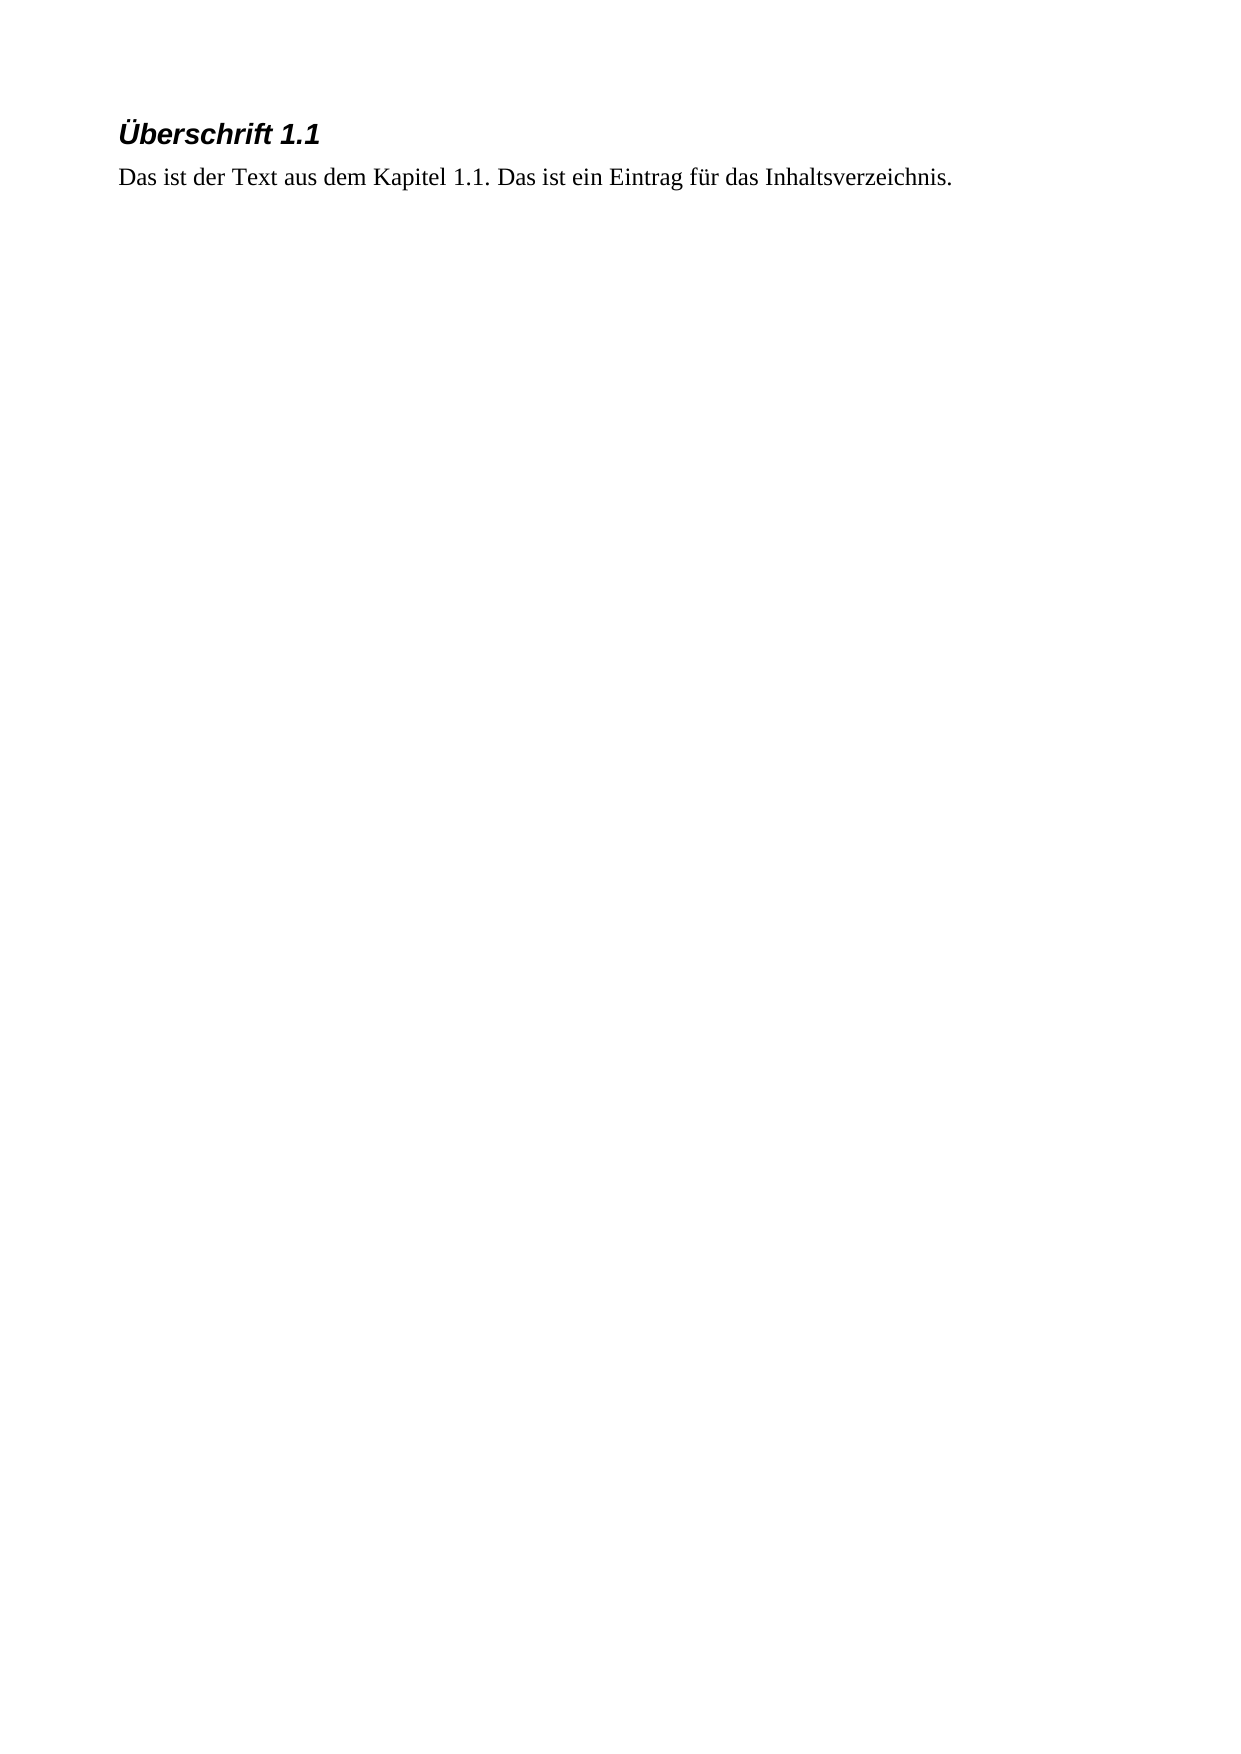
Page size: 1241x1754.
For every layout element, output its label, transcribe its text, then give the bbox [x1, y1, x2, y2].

text Das ist der Text aus dem Kapitel 1.1. Das ist ein Eintrag für das Inhaltsverzeichnis. [118, 163, 1122, 219]
subtitle Überschrift 1.1 [118, 118, 1122, 151]
